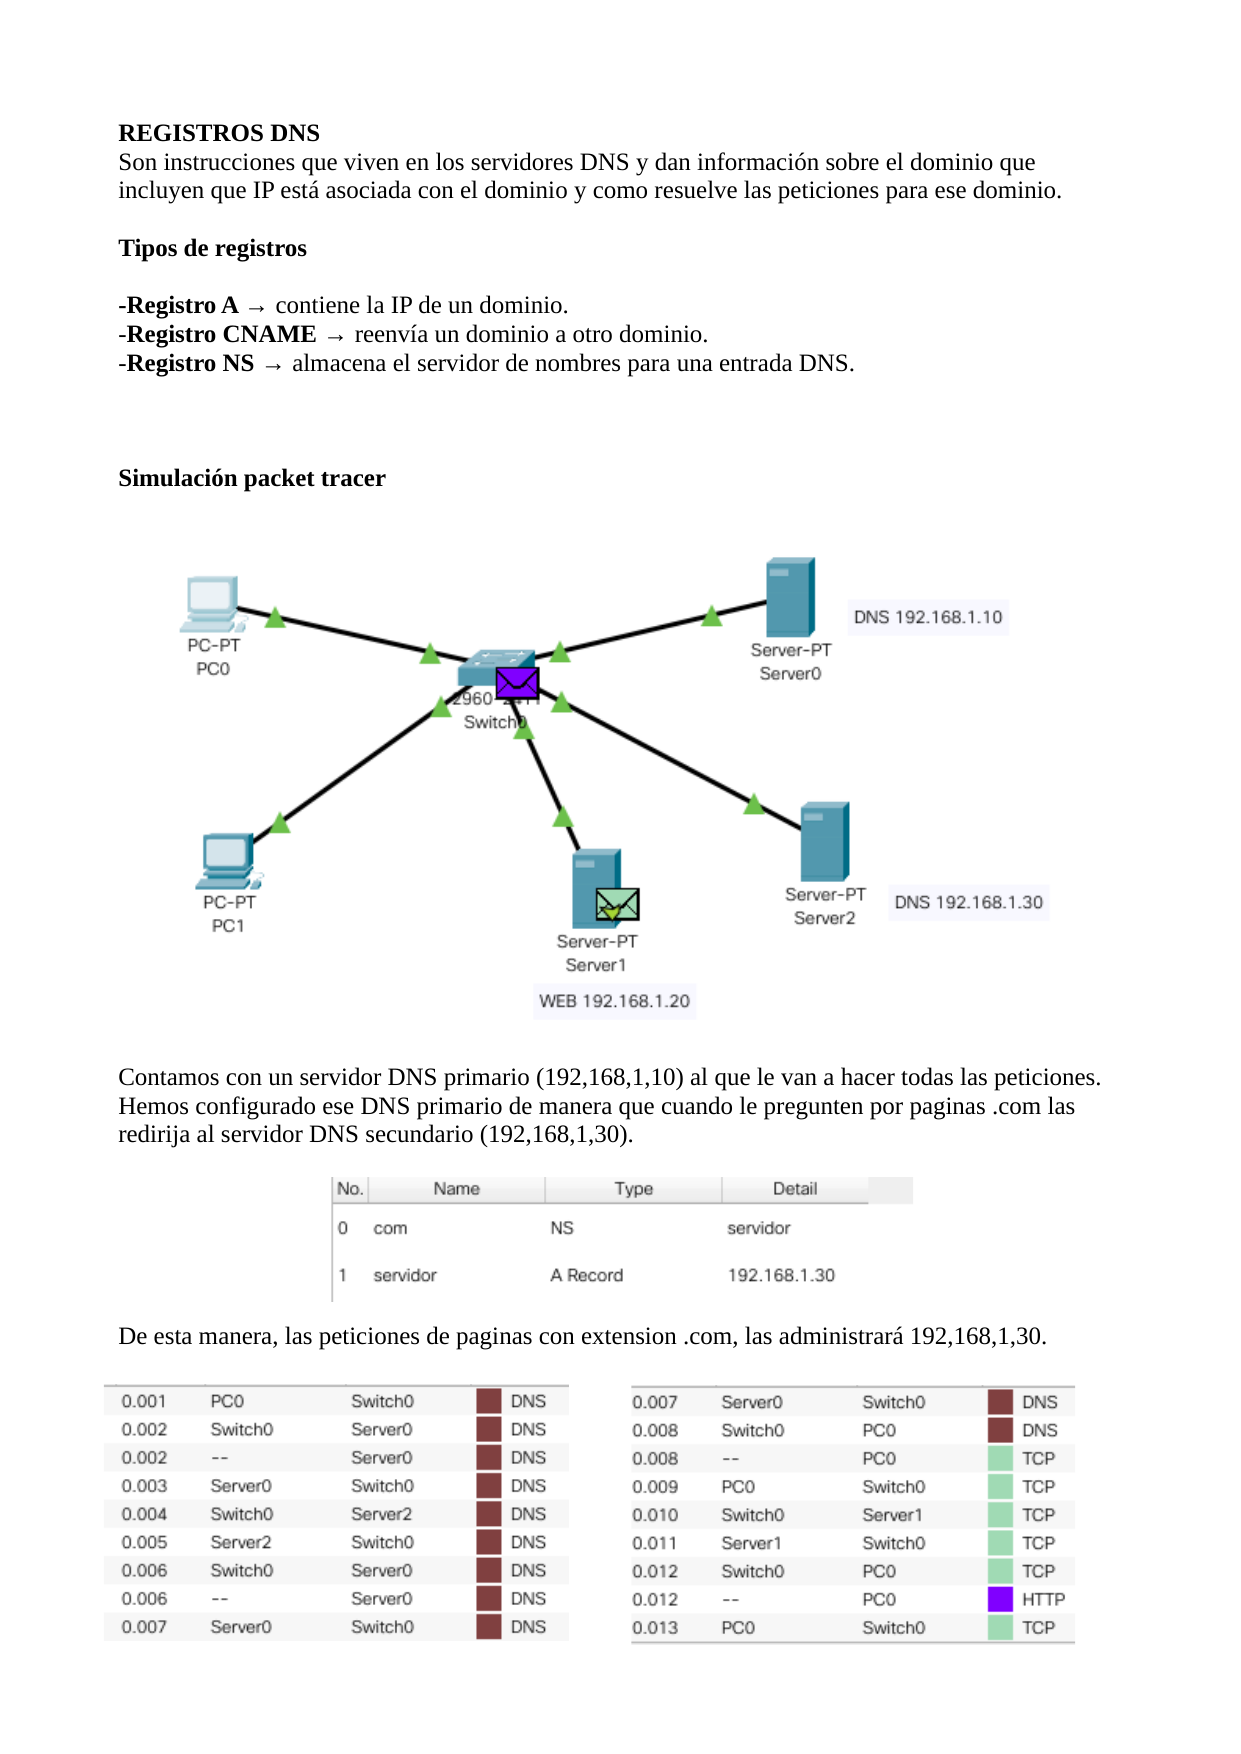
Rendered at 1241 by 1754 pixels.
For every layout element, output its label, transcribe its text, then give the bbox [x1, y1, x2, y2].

text -Registro CNAME → reenvía un dominio a otro dominio. [118, 319, 1122, 348]
text -Registro A → contiene la IP de un dominio. [118, 291, 1122, 319]
text De esta manera, las peticiones de paginas con extension .com, las administrará 192,168,1,30. [118, 1321, 1122, 1349]
text Tipos de registros [118, 233, 1122, 262]
text -Registro NS → almacena el servidor de nombres para una entrada DNS. [118, 348, 1122, 377]
text REGISTROS DNS [118, 118, 1122, 147]
picture [155, 510, 1085, 1034]
text Hemos configurado ese DNS primario de manera que cuando le pregunten por paginas .com las redirija al servidor DNS secundario (192,168,1,30). [118, 1091, 1122, 1148]
text Son instrucciones que viven en los servidores DNS y dan información sobre el dominio que incluyen que IP está asociada con el dominio y como resuelve las peticiones para ese dominio. [118, 147, 1122, 204]
picture [631, 1385, 1076, 1645]
picture [327, 1177, 914, 1302]
text Contamos con un servidor DNS primario (192,168,1,10) al que le van a hacer todas las peticiones. [118, 1062, 1122, 1091]
text Simulación packet tracer [118, 463, 1122, 492]
picture [103, 1384, 569, 1641]
